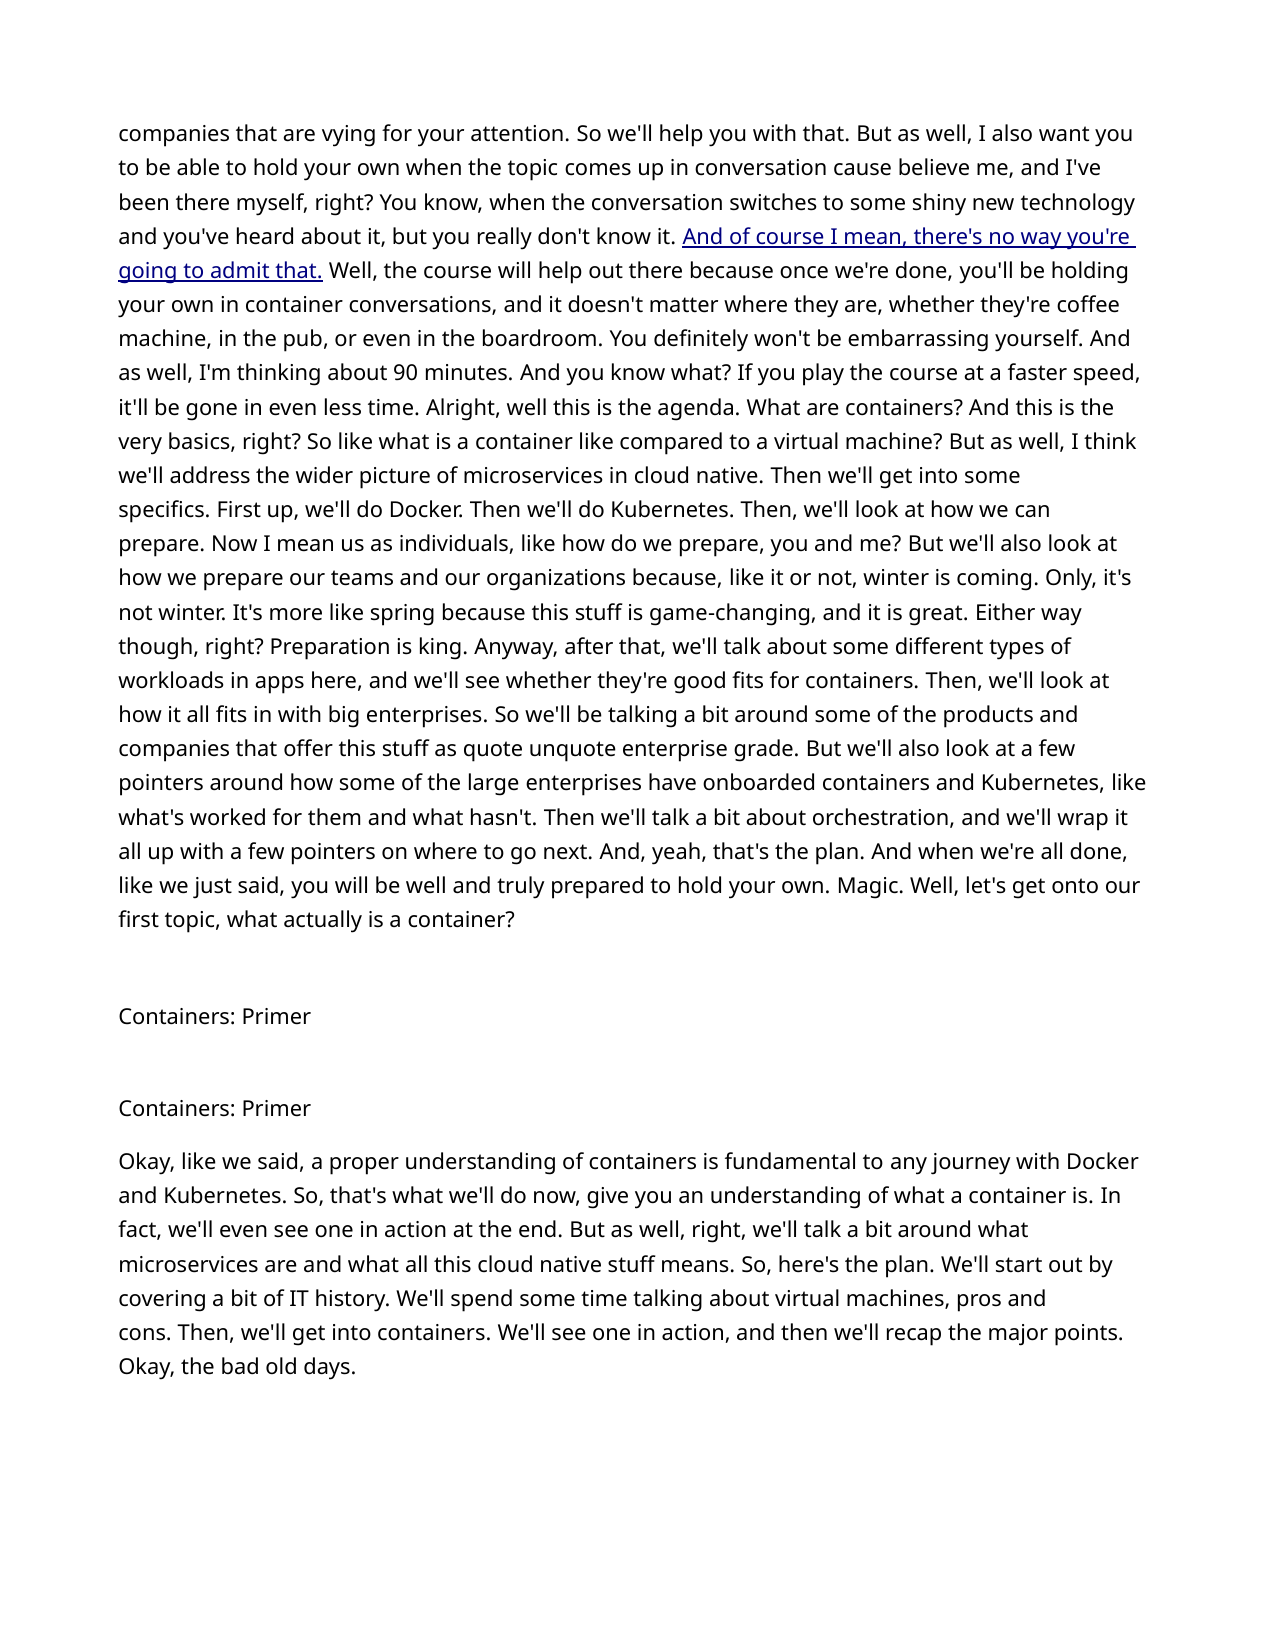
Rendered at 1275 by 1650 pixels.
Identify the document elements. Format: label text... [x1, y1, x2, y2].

text companies that are vying for your attention. So we'll help you with that. But as well, I also want you to be able to hold your own when the topic comes up in conversation cause believe me, and I've been there myself, right? You know, when the conversation switches to some shiny new technology and you've heard about it, but you really don't know it. And of course I mean, there's no way you're going to admit that. Well, the course will help out there because once we're done, you'll be holding your own in container conversations, and it doesn't matter where they are, whether they're coffee machine, in the pub, or even in the boardroom. You definitely won't be embarrassing yourself. And as well, I'm thinking about 90 minutes. And you know what? If you play the course at a faster speed, it'll be gone in even less time. Alright, well this is the agenda. What are containers? And this is the very basics, right? So like what is a container like compared to a virtual machine? But as well, I think we'll address the wider picture of microservices in cloud native. Then we'll get into some specifics. First up, we'll do Docker. Then we'll do Kubernetes. Then, we'll look at how we can prepare. Now I mean us as individuals, like how do we prepare, you and me? But we'll also look at how we prepare our teams and our organizations because, like it or not, winter is coming. Only, it's not winter. It's more like spring because this stuff is game‑changing, and it is great. Either way though, right? Preparation is king. Anyway, after that, we'll talk about some different types of workloads in apps here, and we'll see whether they're good fits for containers. Then, we'll look at how it all fits in with big enterprises. So we'll be talking a bit around some of the products and companies that offer this stuff as quote unquote enterprise grade. But we'll also look at a few pointers around how some of the large enterprises have onboarded containers and Kubernetes, like what's worked for them and what hasn't. Then we'll talk a bit about orchestration, and we'll wrap it all up with a few pointers on where to go next. And, yeah, that's the plan. And when we're all done, like we just said, you will be well and truly prepared to hold your own. Magic. Well, let's get onto our first topic, what actually is a container? [118, 118, 1157, 934]
subtitle Containers: Primer [118, 1001, 1157, 1030]
text Okay, like we said, a proper understanding of containers is fundamental to any journey with Docker and Kubernetes. So, that's what we'll do now, give you an understanding of what a container is. In fact, we'll even see one in action at the end. But as well, right, we'll talk a bit around what microservices are and what all this cloud native stuff means. So, here's the plan. We'll start out by covering a bit of IT history. We'll spend some time talking about virtual machines, pros and cons. Then, we'll get into containers. We'll see one in action, and then we'll recap the major points. Okay, the bad old days. [118, 1146, 1157, 1381]
subtitle Containers: Primer [118, 1093, 1157, 1123]
